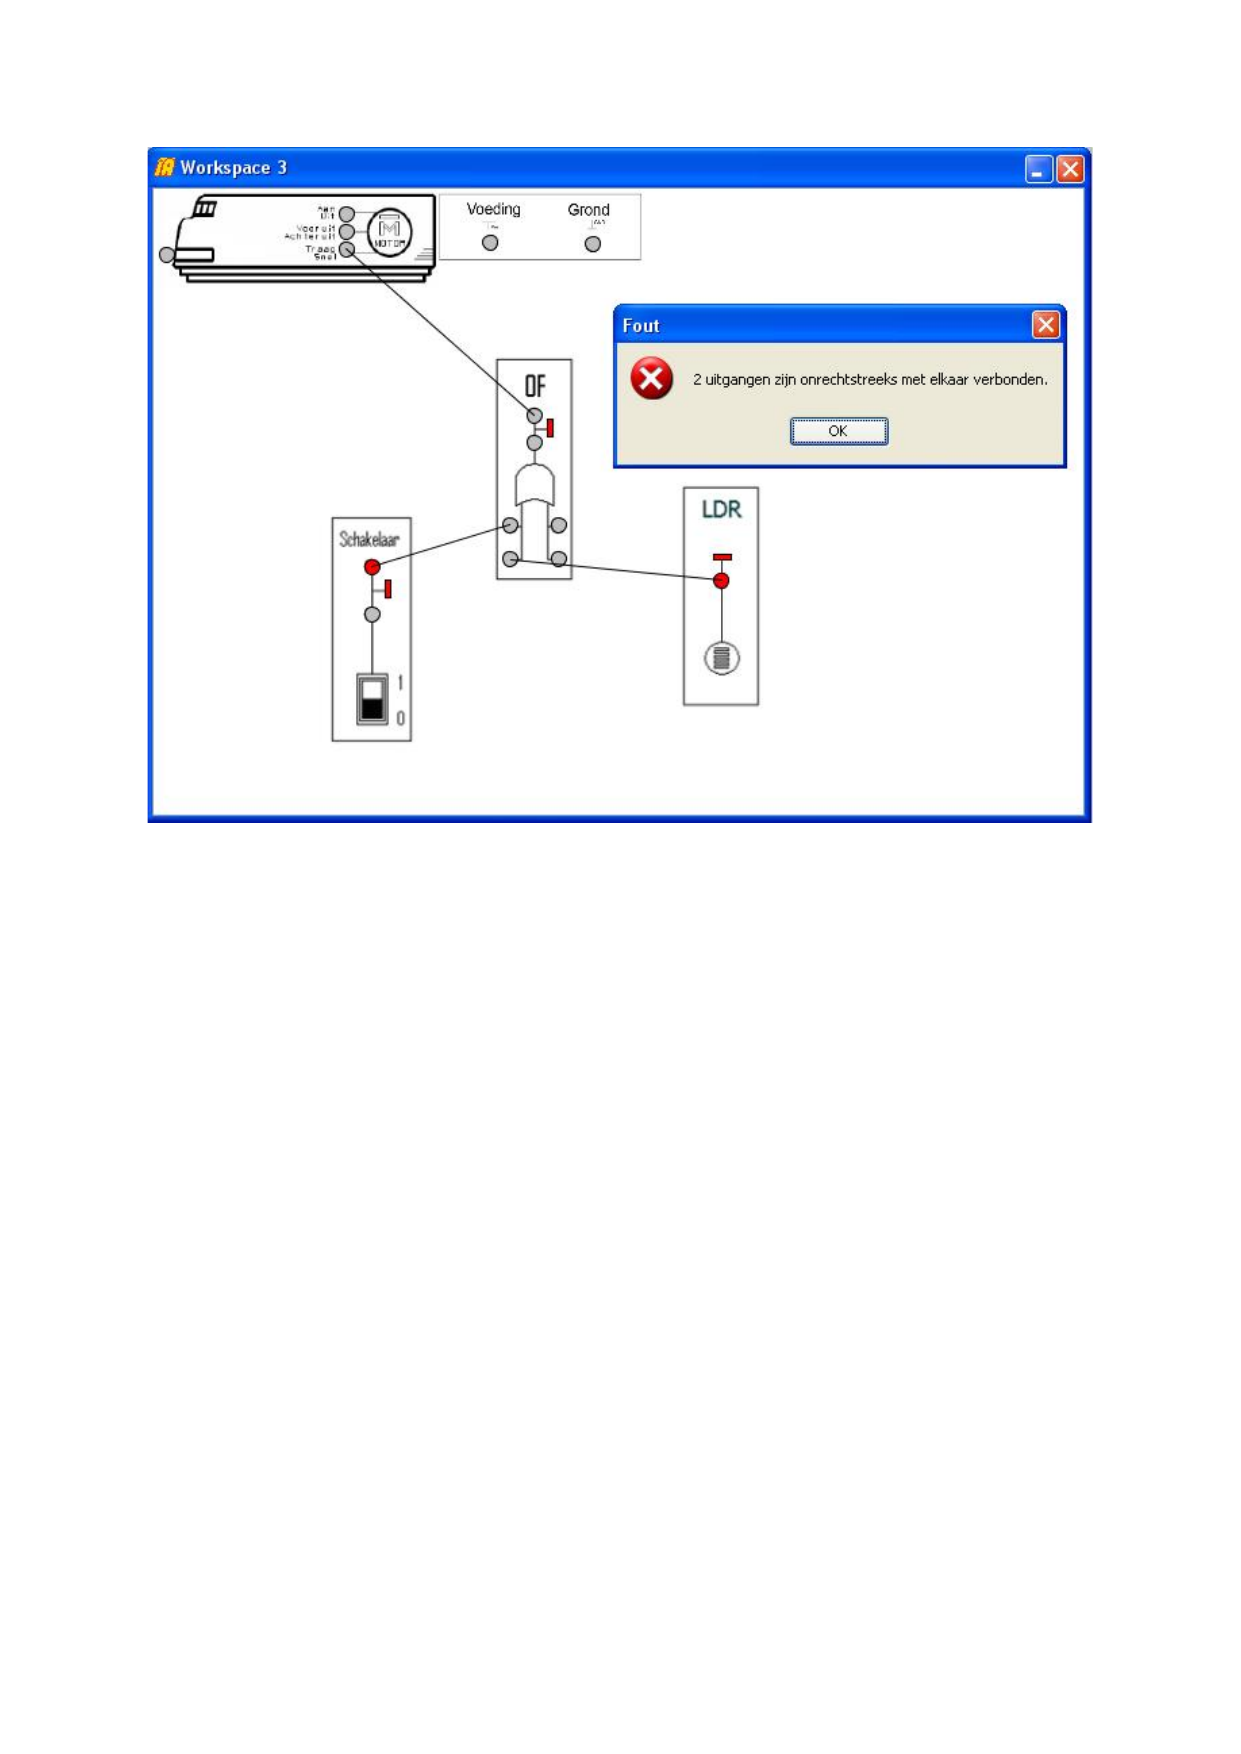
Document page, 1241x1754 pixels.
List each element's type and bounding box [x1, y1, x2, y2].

picture [147, 147, 1093, 823]
